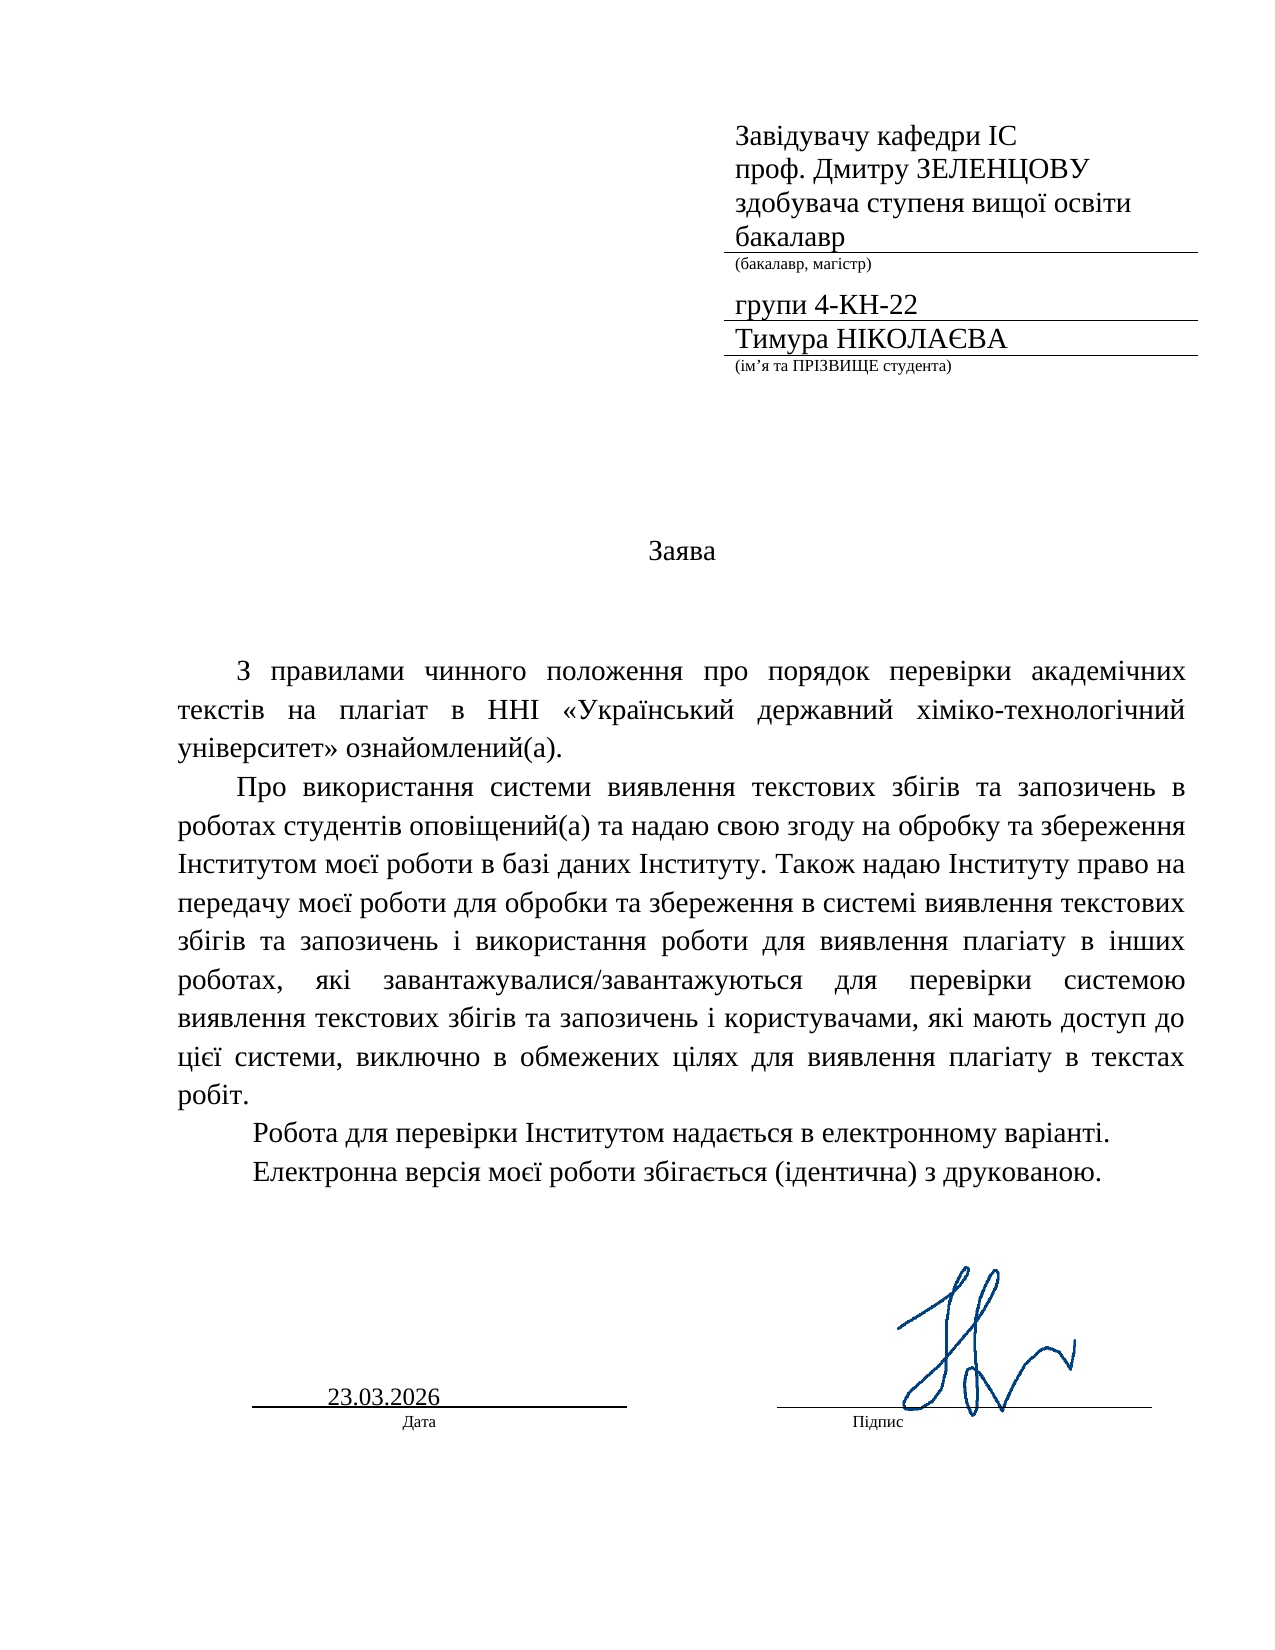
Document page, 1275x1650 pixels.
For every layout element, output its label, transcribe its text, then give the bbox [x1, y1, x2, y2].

text З правилами чинного положення про порядок перевірки академічних текстів на плагіат в ННІ «Український державний хіміко-технологічний університет» ознайомлений(а). [177, 653, 1186, 764]
table_header [510, 118, 723, 152]
table_cell [166, 287, 510, 320]
text Заява [177, 533, 1186, 566]
table_cell [166, 152, 510, 185]
table_cell [510, 355, 723, 389]
table_cell [166, 355, 510, 389]
table_cell проф. Дмитру ЗЕЛЕНЦОВУ [724, 152, 1198, 185]
table_cell [510, 185, 723, 219]
table_cell [166, 320, 510, 355]
picture [733, 1192, 1214, 1463]
table_cell [510, 152, 723, 185]
table_cell Тимура НІКОЛАЄВА [724, 321, 1198, 355]
table_header [166, 118, 510, 152]
table_cell бакалавр [724, 219, 1198, 252]
table_cell (бакалавр, магістр) [724, 253, 1198, 287]
table_cell [510, 287, 723, 320]
text Робота для перевірки Інститутом надається в електронному варіанті. [177, 1116, 1186, 1149]
table_cell здобувача ступеня вищої освіти [724, 185, 1198, 219]
table_cell [510, 219, 723, 252]
table_cell [510, 320, 723, 355]
table_cell [166, 185, 510, 219]
table_cell [166, 252, 510, 287]
table_header Завідувачу кафедри ІС [724, 118, 1198, 152]
table_cell групи 4-КН-22 [724, 287, 1198, 320]
table_cell [166, 219, 510, 252]
text Електронна версія моєї роботи збігається (ідентична) з друкованою. [177, 1154, 1186, 1188]
table_cell [510, 252, 723, 287]
table_cell (ім’я та ПРІЗВИЩЕ студента) [724, 356, 1198, 389]
text Дата Підпис [177, 1412, 733, 1446]
text Про використання системи виявлення текстових збігів та запозичень в роботах студентів оповіщений(а) та надаю свою згоду на обробку та збереження Інститутом моєї роботи в базі даних Інституту. Також надаю Інституту право на передачу моєї роботи для обробки та збереження в системі виявлення текстових збігів та запозичень і використання роботи для виявлення плагіату в інших роботах, які завантажувалися/завантажуються для перевірки системою виявлення текстових збігів та запозичень і користувачами, які мають доступ до цієї системи, виключно в обмежених цілях для виявлення плагіату в текстах робіт. [177, 769, 1186, 1111]
text 23.03.2026 [177, 1382, 733, 1410]
